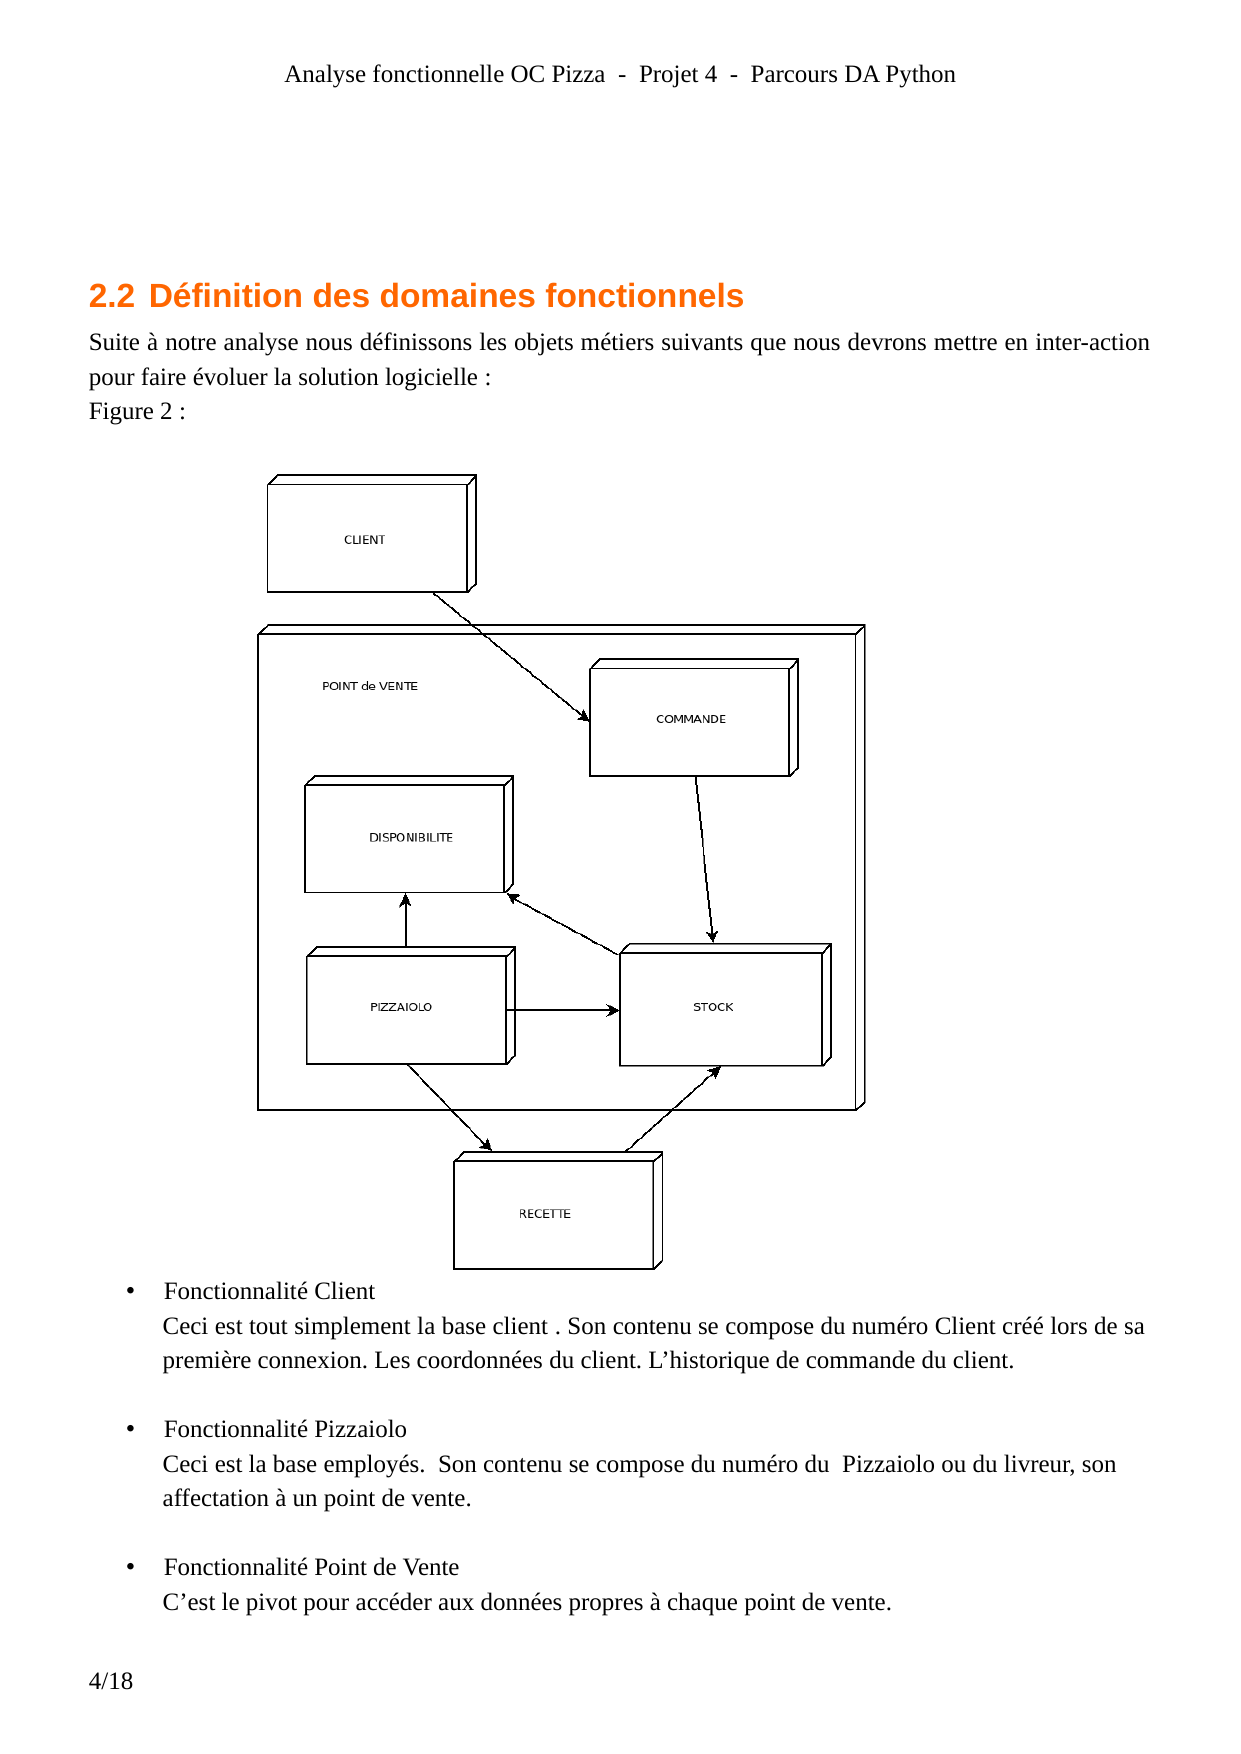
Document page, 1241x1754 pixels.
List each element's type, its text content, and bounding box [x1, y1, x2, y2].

picture [257, 474, 866, 1271]
list Fonctionnalité Pizzaiolo [126, 1414, 1152, 1443]
text C’est le pivot pour accéder aux données propres à chaque point de vente. [88, 1587, 1152, 1615]
text Ceci est la base employés. Son contenu se compose du numéro du Pizzaiolo ou du livreur, son [88, 1449, 1152, 1477]
text Figure 2 : [88, 396, 1152, 425]
list Fonctionnalité Point de Vente [126, 1552, 1152, 1581]
text Suite à notre analyse nous définissons les objets métiers suivants que nous devrons mettre en inter-action pour faire évoluer la solution logicielle : [88, 327, 1152, 390]
subtitle Définition des domaines fonctionnels [88, 276, 1152, 315]
text Ceci est tout simplement la base client . Son contenu se compose du numéro Client créé lors de sa première connexion. Les coordonnées du client. L’historique de commande du client. [88, 1311, 1152, 1374]
text affectation à un point de vente. [88, 1483, 1152, 1512]
list Fonctionnalité Client [126, 465, 1152, 1305]
